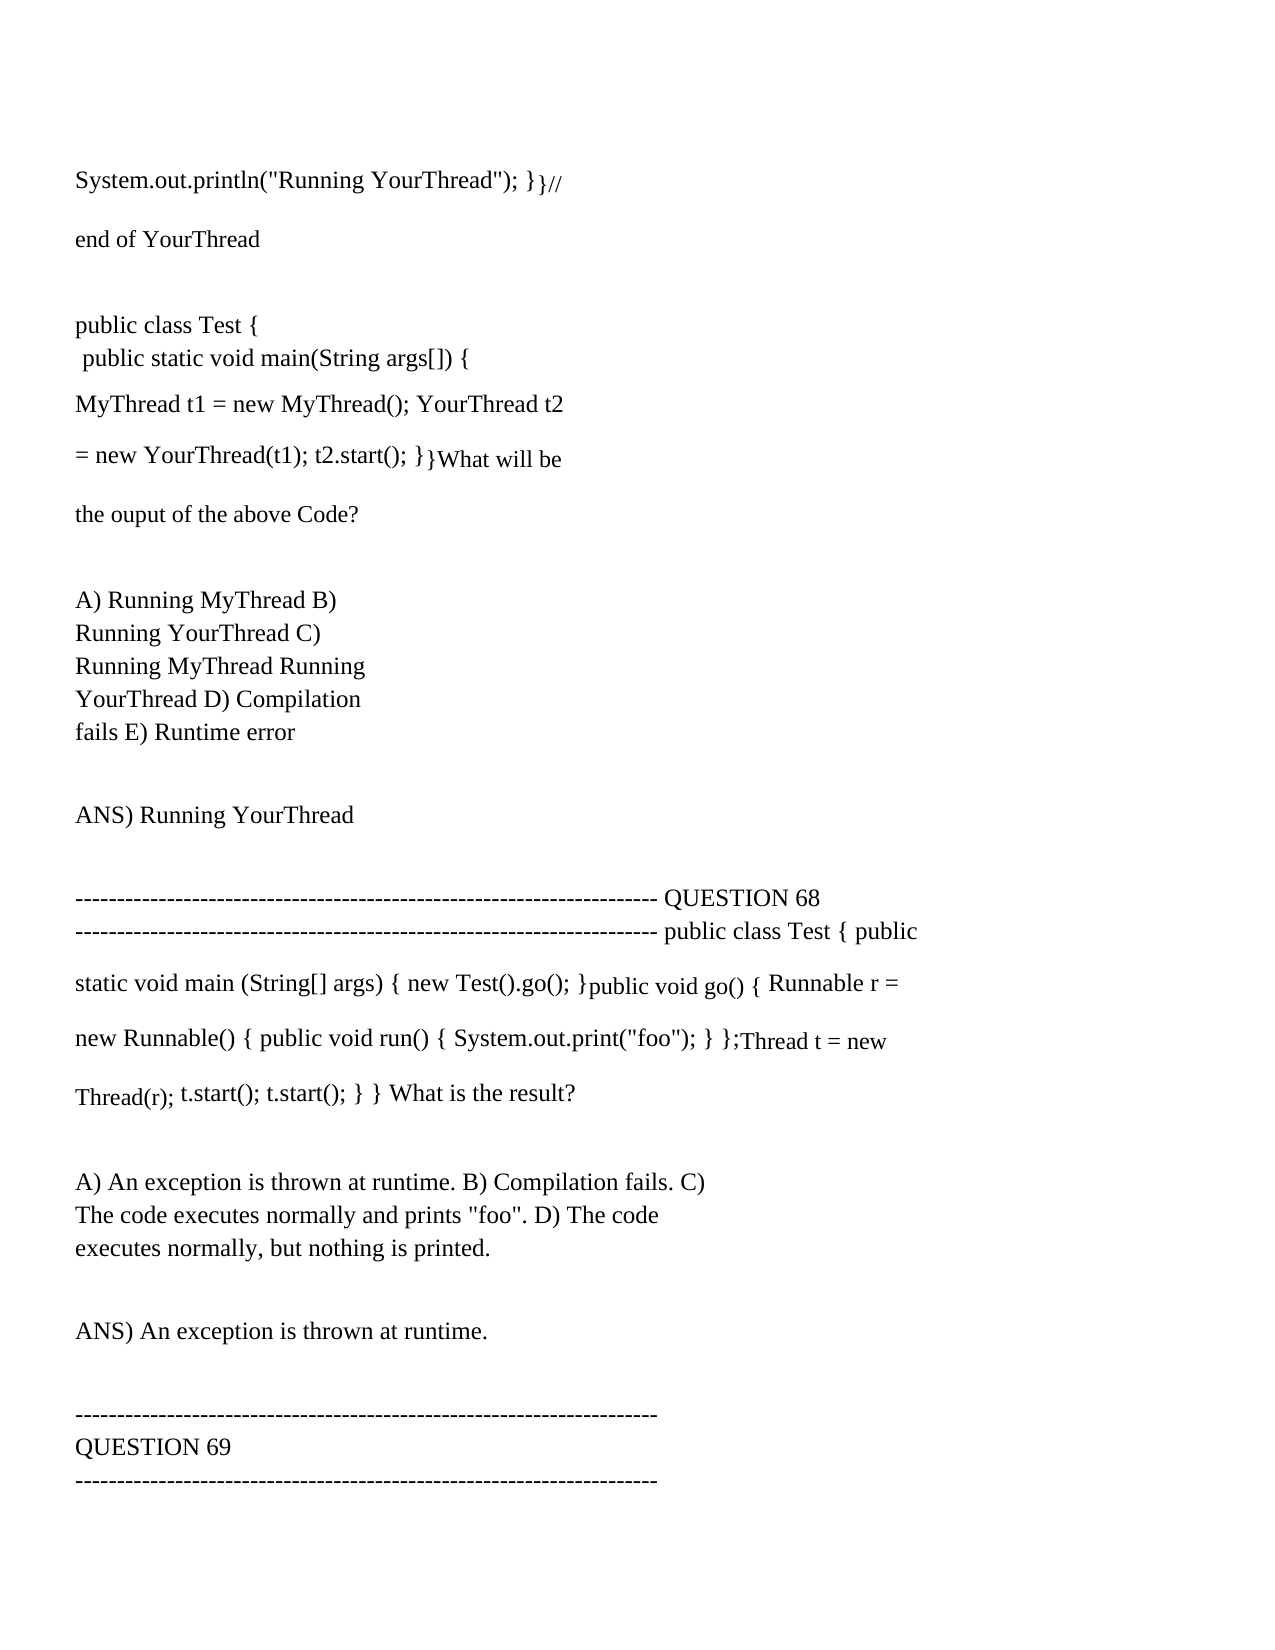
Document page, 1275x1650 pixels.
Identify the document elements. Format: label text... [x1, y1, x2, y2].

text ANS) An exception is thrown at runtime. [75, 1316, 554, 1345]
text MyThread t1 = new MyThread(); YourThread t2 = new YourThread(t1); t2.start(); }}What will be the ouput of the above Code? [75, 389, 582, 528]
text A) Running MyThread B) Running YourThread C) Running MyThread Running YourThread D) Compilation fails E) Runtime error [75, 585, 374, 746]
text public static void main(String args[]) { [82, 343, 529, 372]
text ANS) Running YourThread [75, 800, 409, 829]
text ---------------------------------------------------------------------- QUESTION 68 ---------------------------------------------------------------------- public class Test { public static void main (String[] args) { new Test().go(); }public void go() { Runnable r = new Runnable() { public void run() { System.out.print("foo"); } };Thread t = new Thread(r); t.start(); t.start(); } } What is the result? [75, 883, 932, 1110]
text A) An exception is thrown at runtime. B) Compilation fails. C) The code executes normally and prints "foo". D) The code executes normally, but nothing is printed. [75, 1167, 709, 1262]
text System.out.println("Running YourThread"); }}// end of YourThread [75, 150, 584, 253]
text ---------------------------------------------------------------------- QUESTION 69 [75, 1399, 693, 1494]
text public class Test { [75, 310, 311, 339]
